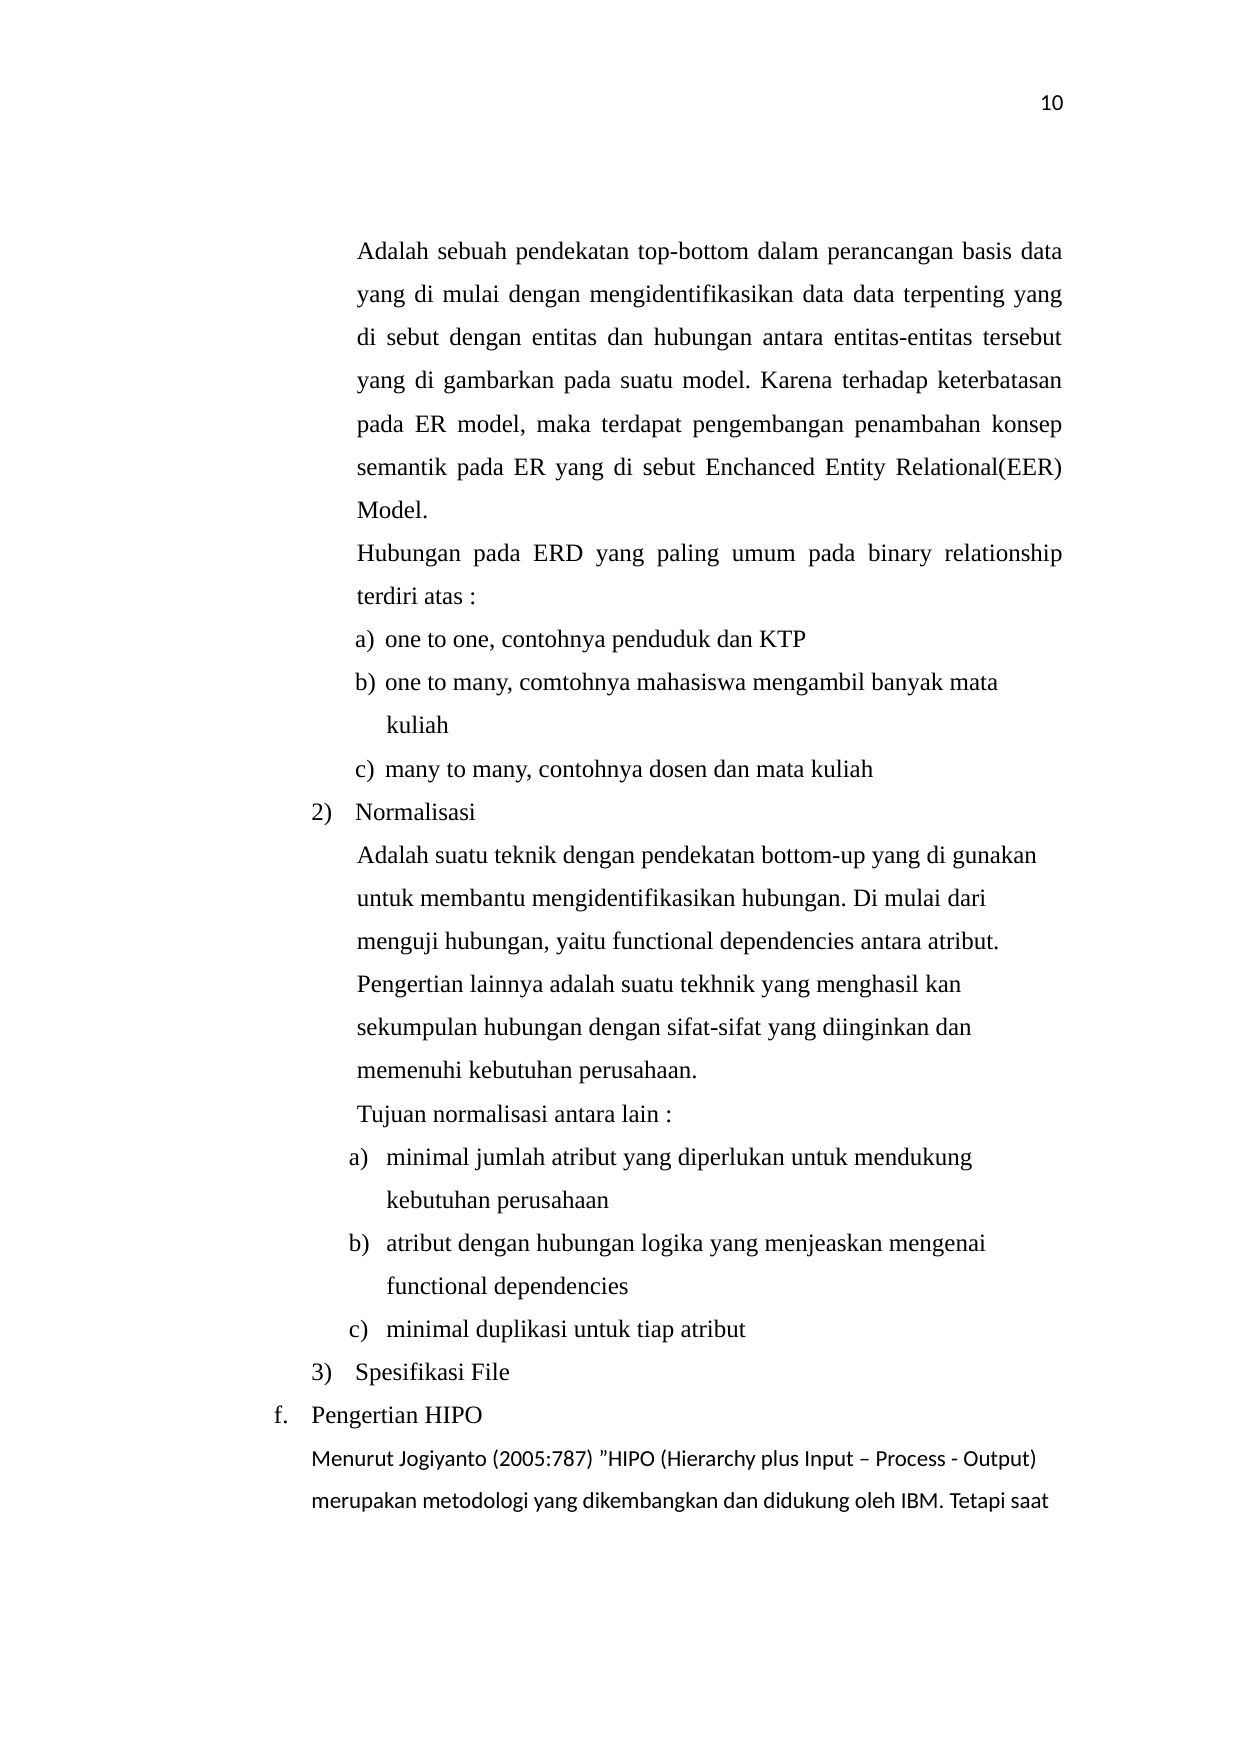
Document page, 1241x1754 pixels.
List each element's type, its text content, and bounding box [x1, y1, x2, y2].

list Adalah suatu teknik dengan pendekatan bottom-up yang di gunakan untuk membantu mengidentifikasikan hubungan. Di mulai dari menguji hubungan, yaitu functional dependencies antara atribut. Pengertian lainnya adalah suatu tekhnik yang menghasil kan sekumpulan hubungan dengan sifat-sifat yang diinginkan dan memenuhi kebutuhan perusahaan. [311, 840, 1063, 1084]
list minimal jumlah atribut yang diperlukan untuk mendukung kebutuhan perusahaan [349, 1142, 1063, 1214]
list many to many, contohnya dosen dan mata kuliah [355, 754, 1063, 782]
list Tujuan normalisasi antara lain : [311, 1099, 1063, 1127]
list atribut dengan hubungan logika yang menjeaskan mengenai functional dependencies [349, 1228, 1063, 1300]
list one to many, comtohnya mahasiswa mengambil banyak mata kuliah [355, 667, 1063, 739]
list Hubungan pada ERD yang paling umum pada binary relationship terdiri atas : [311, 538, 1063, 610]
list Pengertian HIPO [274, 1401, 1063, 1429]
list one to one, contohnya penduduk dan KTP [355, 624, 1063, 653]
list Normalisasi [311, 797, 1063, 826]
list Spesifikasi File [311, 1357, 1063, 1386]
list minimal duplikasi untuk tiap atribut [349, 1314, 1063, 1343]
list Adalah sebuah pendekatan top-bottom dalam perancangan basis data yang di mulai dengan mengidentifikasikan data data terpenting yang di sebut dengan entitas dan hubungan antara entitas-entitas tersebut yang di gambarkan pada suatu model. Karena terhadap keterbatasan pada ER model, maka terdapat pengembangan penambahan konsep semantik pada ER yang di sebut Enchanced Entity Relational(EER) Model. [311, 236, 1063, 524]
list Menurut Jogiyanto (2005:787) ”HIPO (Hierarchy plus Input – Process - Output) merupakan metodologi yang dikembangkan dan didukung oleh IBM. Tetapi saat [274, 1444, 1063, 1514]
